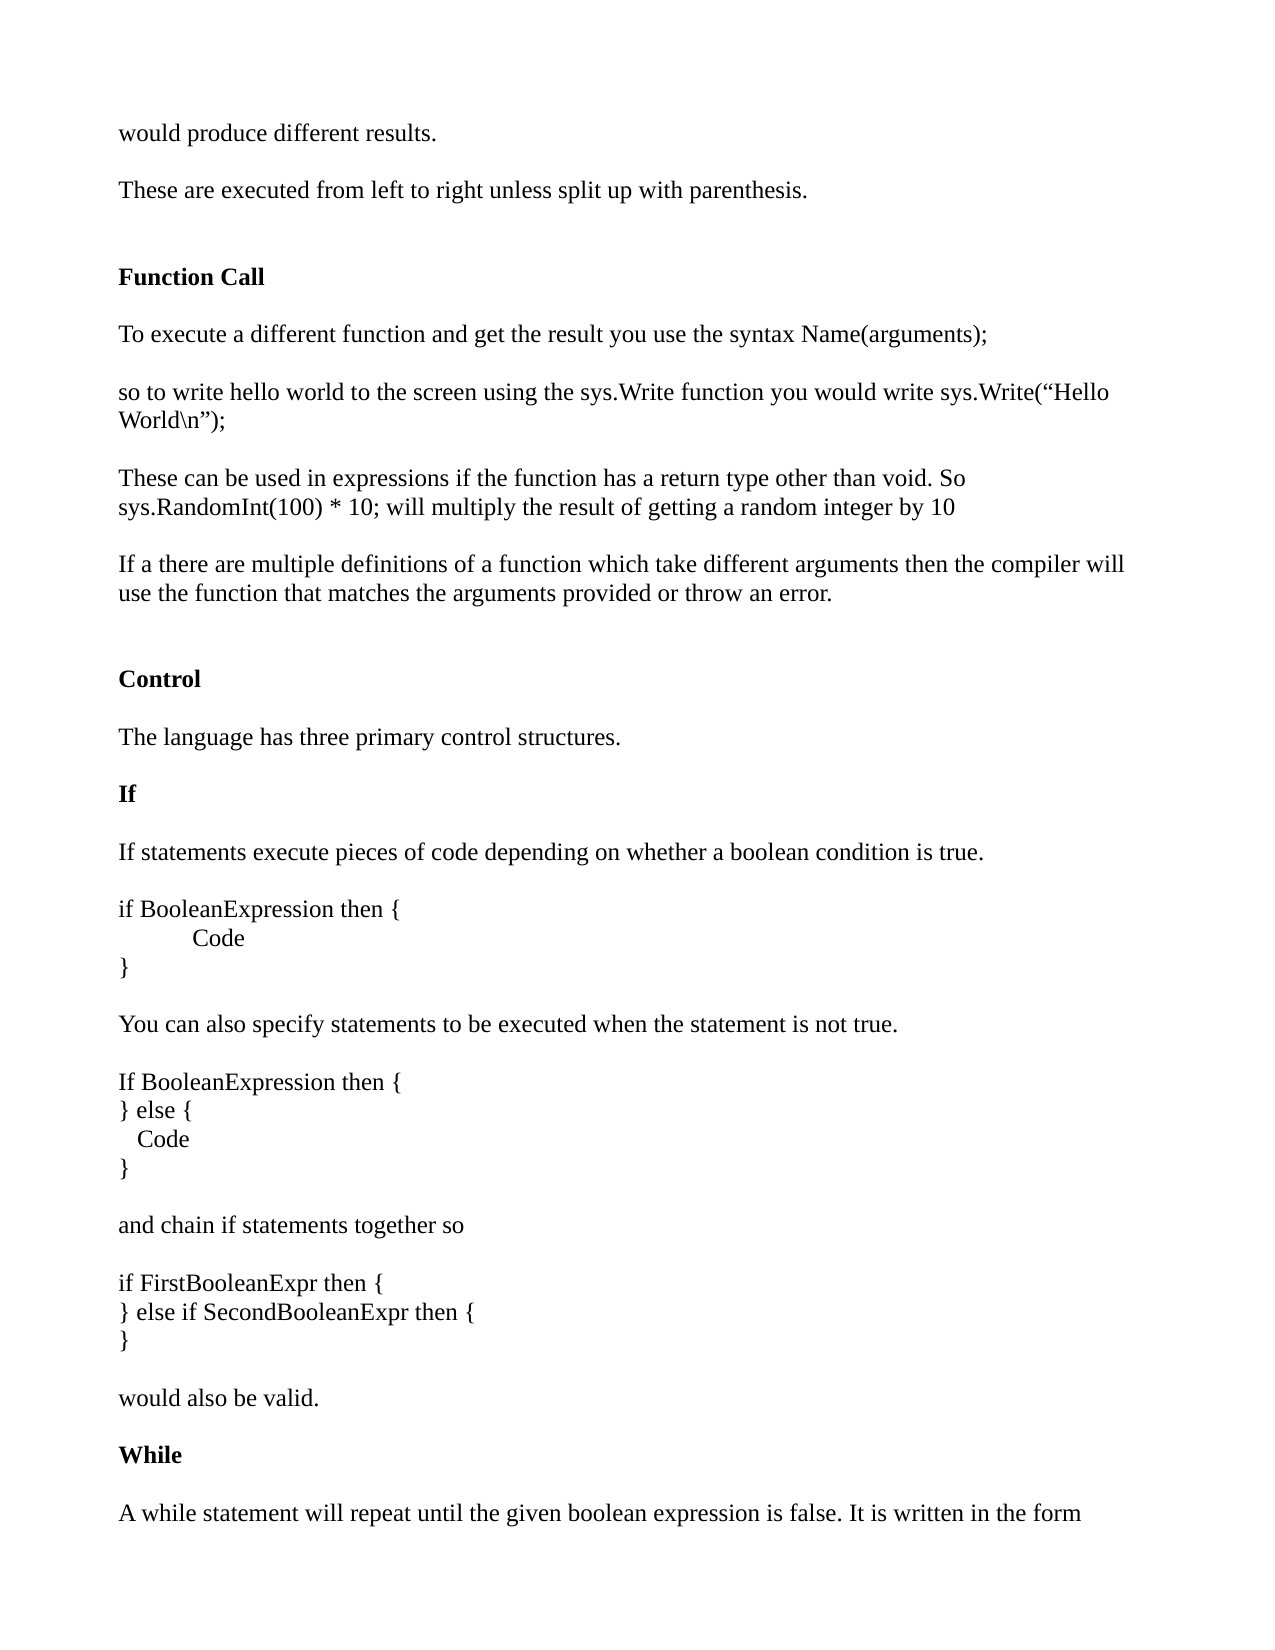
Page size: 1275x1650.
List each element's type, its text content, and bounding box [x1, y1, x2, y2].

text If [118, 779, 1157, 808]
text } [118, 1153, 1157, 1182]
text If a there are multiple definitions of a function which take different arguments then the compiler will use the function that matches the arguments provided or throw an error. [118, 549, 1157, 607]
text If statements execute pieces of code depending on whether a boolean condition is true. [118, 837, 1157, 866]
text if BooleanExpression then { [118, 894, 1157, 923]
text Code [118, 1124, 1157, 1153]
text A while statement will repeat until the given boolean expression is false. It is written in the form [118, 1498, 1157, 1527]
text if FirstBooleanExpr then { [118, 1268, 1157, 1297]
text Code [118, 923, 1157, 952]
text and chain if statements together so [118, 1211, 1157, 1239]
text Control [118, 664, 1157, 693]
text These can be used in expressions if the function has a return type other than void. So sys.RandomInt(100) * 10; will multiply the result of getting a random integer by 10 [118, 463, 1157, 521]
text } else { [118, 1096, 1157, 1124]
text would also be valid. [118, 1383, 1157, 1412]
text Function Call [118, 262, 1157, 291]
text To execute a different function and get the result you use the syntax Name(arguments); [118, 319, 1157, 348]
text would produce different results. [118, 118, 1157, 147]
text } [118, 1326, 1157, 1354]
text If BooleanExpression then { [118, 1067, 1157, 1096]
text so to write hello world to the screen using the sys.Write function you would write sys.Write(“Hello World\n”); [118, 377, 1157, 434]
text You can also specify statements to be executed when the statement is not true. [118, 1009, 1157, 1038]
text } else if SecondBooleanExpr then { [118, 1297, 1157, 1326]
text } [118, 952, 1157, 981]
text The language has three primary control structures. [118, 722, 1157, 751]
text These are executed from left to right unless split up with parenthesis. [118, 176, 1157, 204]
text While [118, 1441, 1157, 1469]
